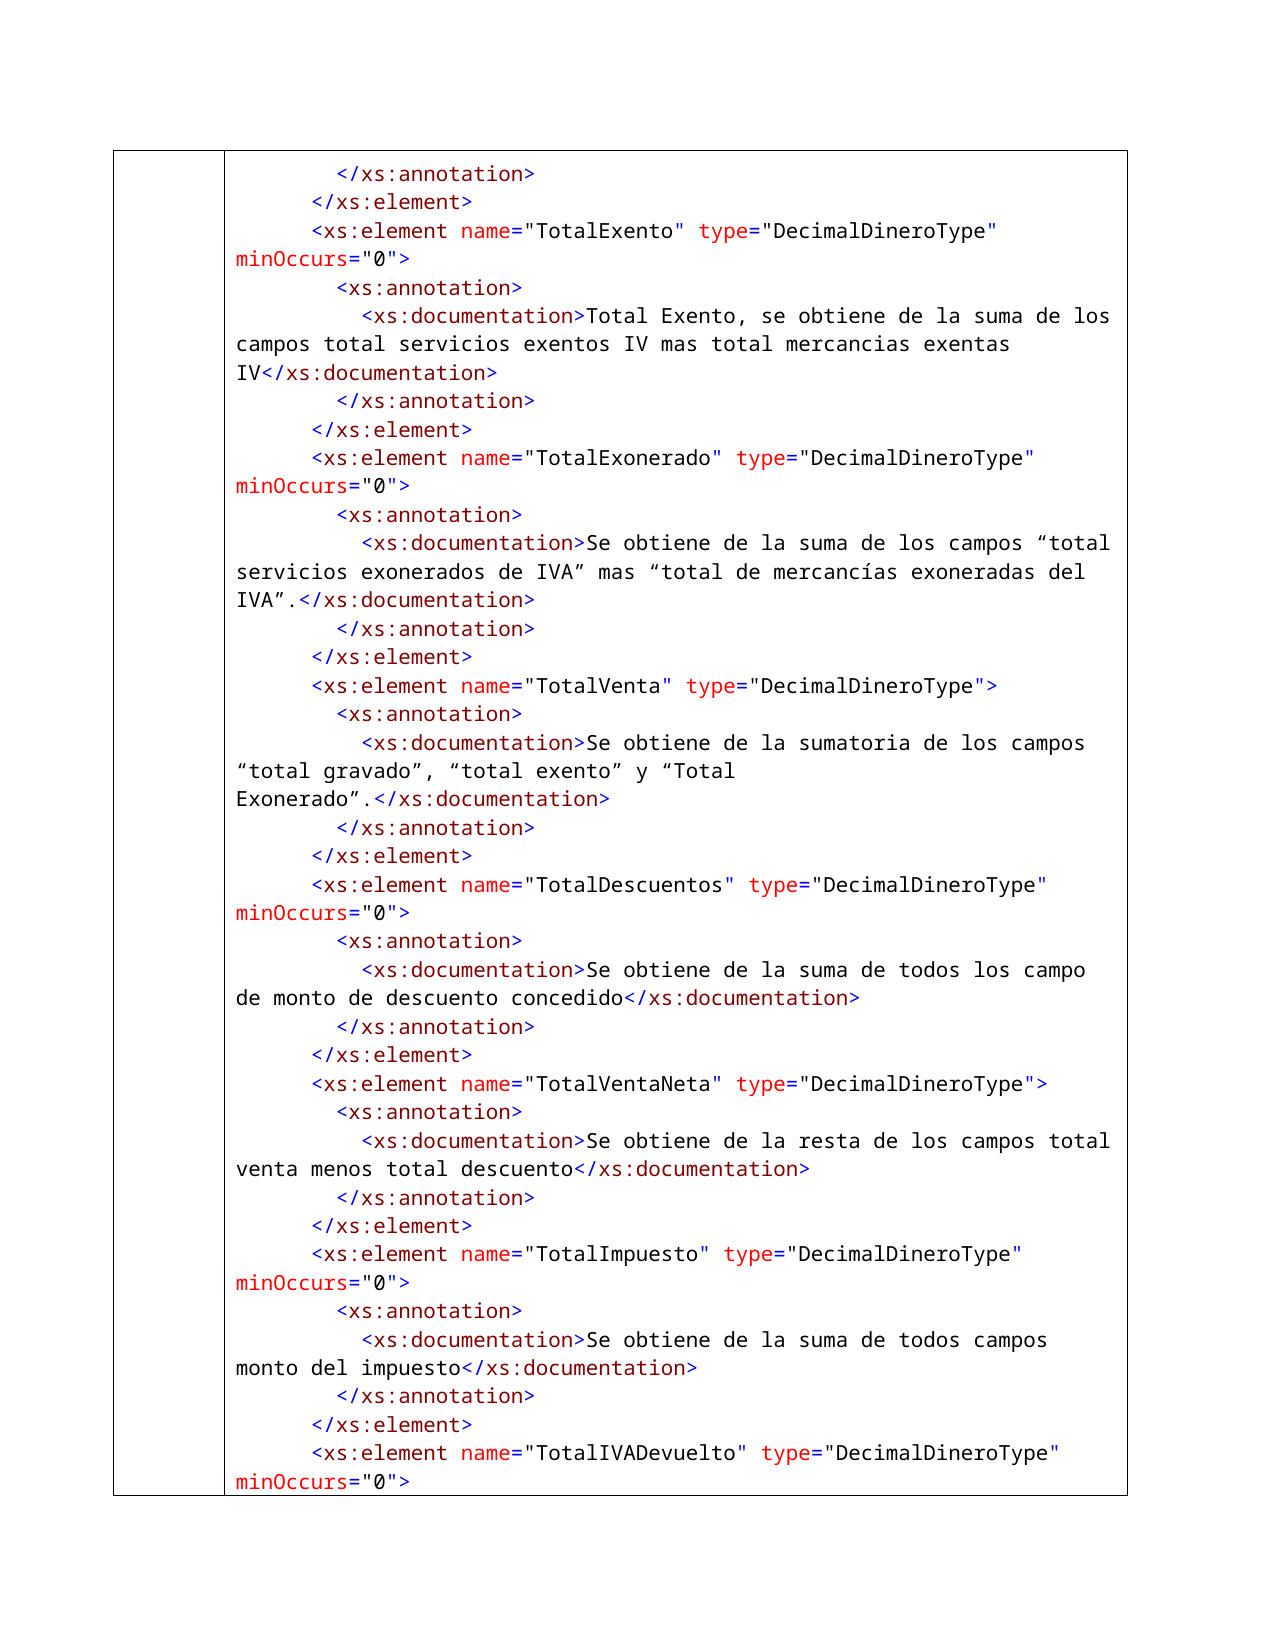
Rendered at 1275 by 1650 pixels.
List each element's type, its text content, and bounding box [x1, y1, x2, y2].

table_cell [114, 151, 224, 1495]
table_cell </xs:annotation> </xs:element> <xs:element name="TotalExento" type="DecimalDineroType" minOccurs="0"> <xs:annotation> <xs:documentation>Total Exento, se obtiene de la suma de los campos total servicios exentos IV mas total mercancias exentas IV</xs:documentation> </xs:annotation> </xs:element> <xs:element name="TotalExonerado" type="DecimalDineroType" minOccurs="0"> <xs:annotation> <xs:documentation>Se obtiene de la suma de los campos “total servicios exonerados de IVA” mas “total de mercancías exoneradas del IVA”.</xs:documentation> </xs:annotation> </xs:element> <xs:element name="TotalVenta" type="DecimalDineroType"> <xs:annotation> <xs:documentation>Se obtiene de la sumatoria de los campos “total gravado”, “total exento” y “Total Exonerado”.</xs:documentation> </xs:annotation> </xs:element> <xs:element name="TotalDescuentos" type="DecimalDineroType" minOccurs="0"> <xs:annotation> <xs:documentation>Se obtiene de la suma de todos los campo de monto de descuento concedido</xs:documentation> </xs:annotation> </xs:element> <xs:element name="TotalVentaNeta" type="DecimalDineroType"> <xs:annotation> <xs:documentation>Se obtiene de la resta de los campos total venta menos total descuento</xs:documentation> </xs:annotation> </xs:element> <xs:element name="TotalImpuesto" type="DecimalDineroType" minOccurs="0"> <xs:annotation> <xs:documentation>Se obtiene de la suma de todos campos monto del impuesto</xs:documentation> </xs:annotation> </xs:element> <xs:element name="TotalIVADevuelto" type="DecimalDineroType" minOccurs="0"> [225, 151, 1127, 1495]
